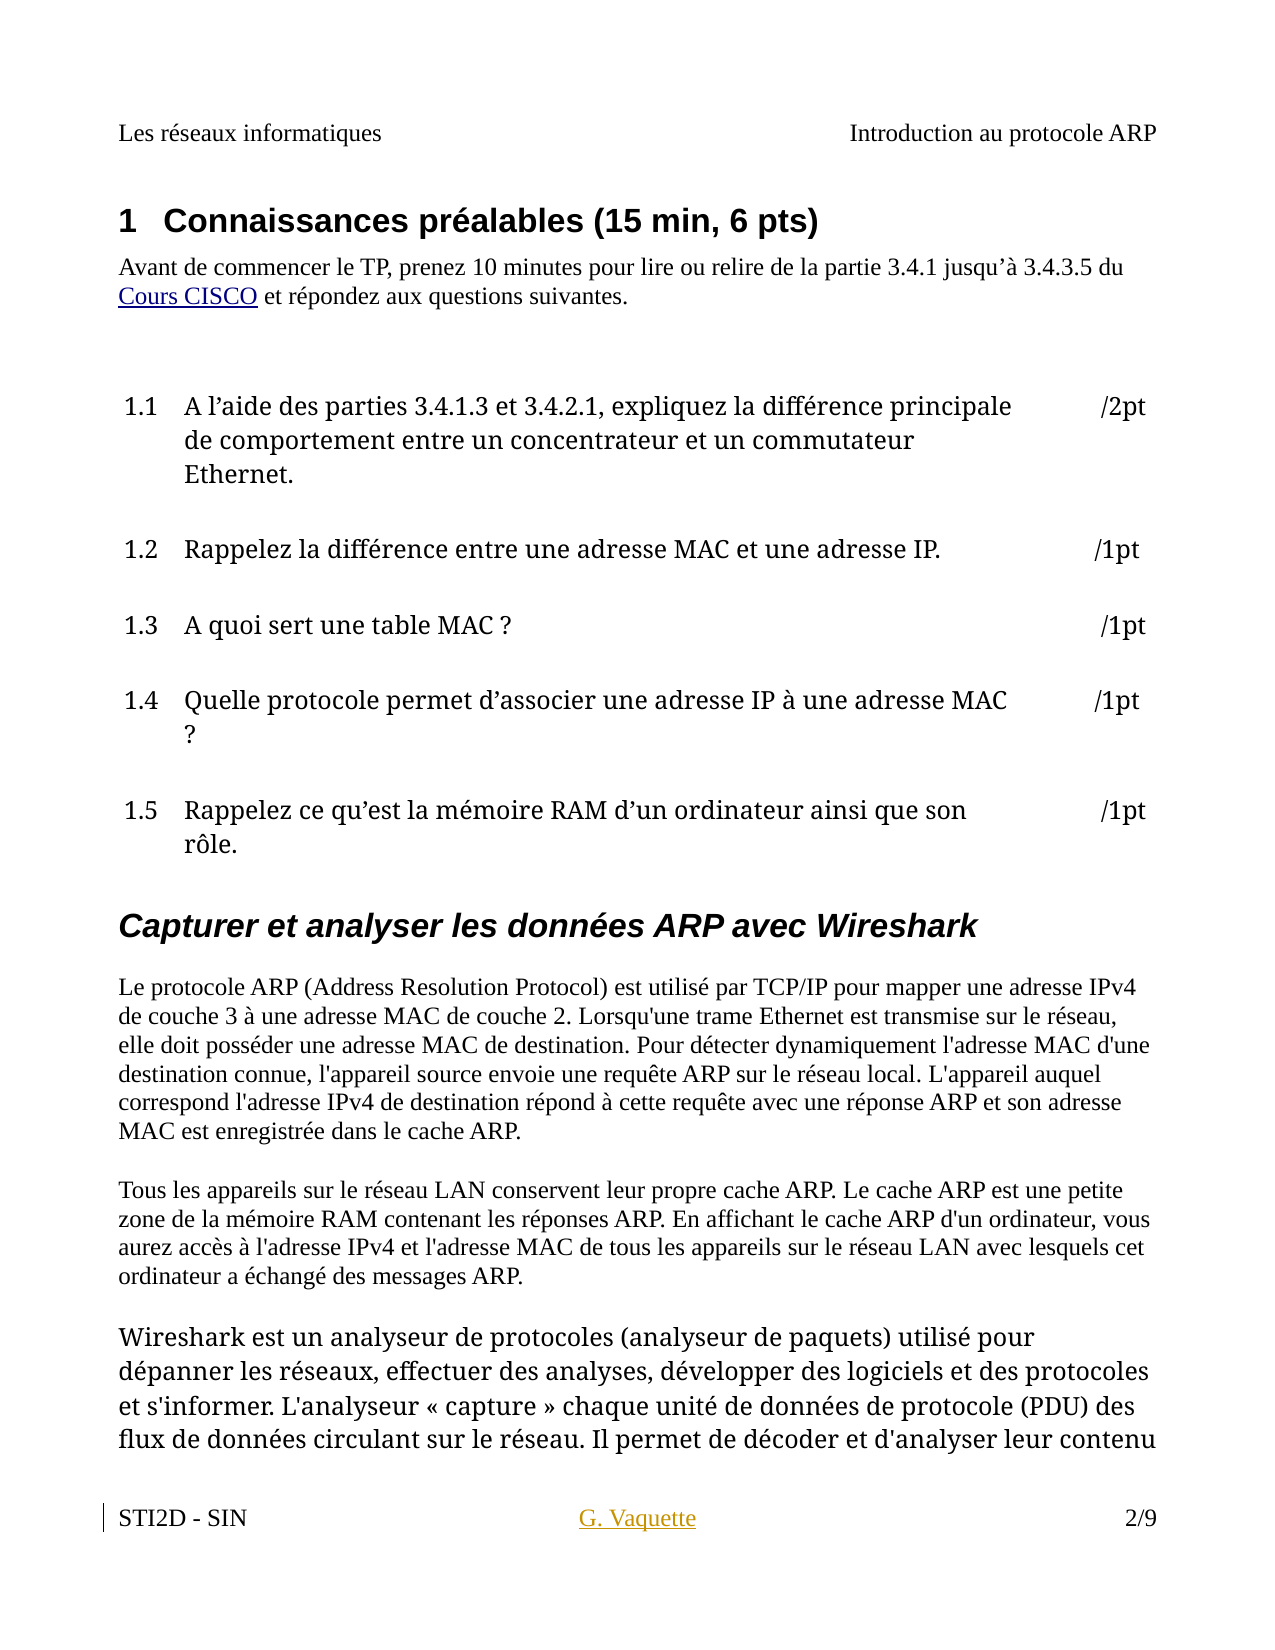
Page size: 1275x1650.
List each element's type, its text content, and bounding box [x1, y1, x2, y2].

table_cell Quelle protocole permet d’associer une adresse IP à une adresse MAC ? [118, 662, 1019, 772]
table_cell A quoi sert une table MAC ? [118, 587, 1019, 662]
subtitle Capturer et analyser les données ARP avec Wireshark [118, 906, 1157, 945]
table_cell Rappelez la différence entre une adresse MAC et une adresse IP. [118, 511, 1019, 587]
table_header /2pt [1089, 368, 1157, 511]
table_cell Rappelez ce qu’est la mémoire RAM d’un ordinateur ainsi que son rôle. [118, 772, 1019, 881]
table_header [1020, 368, 1088, 511]
table_cell /1pt [1089, 662, 1157, 772]
table_cell [1020, 587, 1088, 662]
text Tous les appareils sur le réseau LAN conservent leur propre cache ARP. Le cache ARP est une petite zone de la mémoire RAM contenant les réponses ARP. En affichant le cache ARP d'un ordinateur, vous aurez accès à l'adresse IPv4 et l'adresse MAC de tous les appareils sur le réseau LAN avec lesquels cet ordinateur a échangé des messages ARP. [118, 1175, 1157, 1290]
text Le protocole ARP (Address Resolution Protocol) est utilisé par TCP/IP pour mapper une adresse IPv4 de couche 3 à une adresse MAC de couche 2. Lorsqu'une trame Ethernet est transmise sur le réseau, elle doit posséder une adresse MAC de destination. Pour détecter dynamiquement l'adresse MAC d'une destination connue, l'appareil source envoie une requête ARP sur le réseau local. L'appareil auquel correspond l'adresse IPv4 de destination répond à cette requête avec une réponse ARP et son adresse MAC est enregistrée dans le cache ARP. [118, 972, 1157, 1145]
subtitle Connaissances préalables (15 min, 6 pts) [118, 201, 1157, 240]
table_cell [1020, 662, 1088, 772]
table_cell /1pt [1089, 772, 1157, 881]
table_cell [1020, 772, 1088, 881]
table_cell /1pt [1089, 511, 1157, 587]
text Avant de commencer le TP, prenez 10 minutes pour lire ou relire de la partie 3.4.1 jusqu’à 3.4.3.5 du Cours CISCO et répondez aux questions suivantes. [118, 252, 1157, 310]
table_cell [1020, 511, 1088, 587]
table_cell /1pt [1089, 587, 1157, 662]
table_header A l’aide des parties 3.4.1.3 et 3.4.2.1, expliquez la différence principale de comportement entre un concentrateur et un commutateur Ethernet. [118, 368, 1019, 511]
text Wireshark est un analyseur de protocoles (analyseur de paquets) utilisé pour dépanner les réseaux, effectuer des analyses, développer des logiciels et des protocoles et s'informer. L'analyseur « capture » chaque unité de données de protocole (PDU) des flux de données circulant sur le réseau. Il permet de décoder et d'analyser leur contenu [118, 1320, 1157, 1456]
